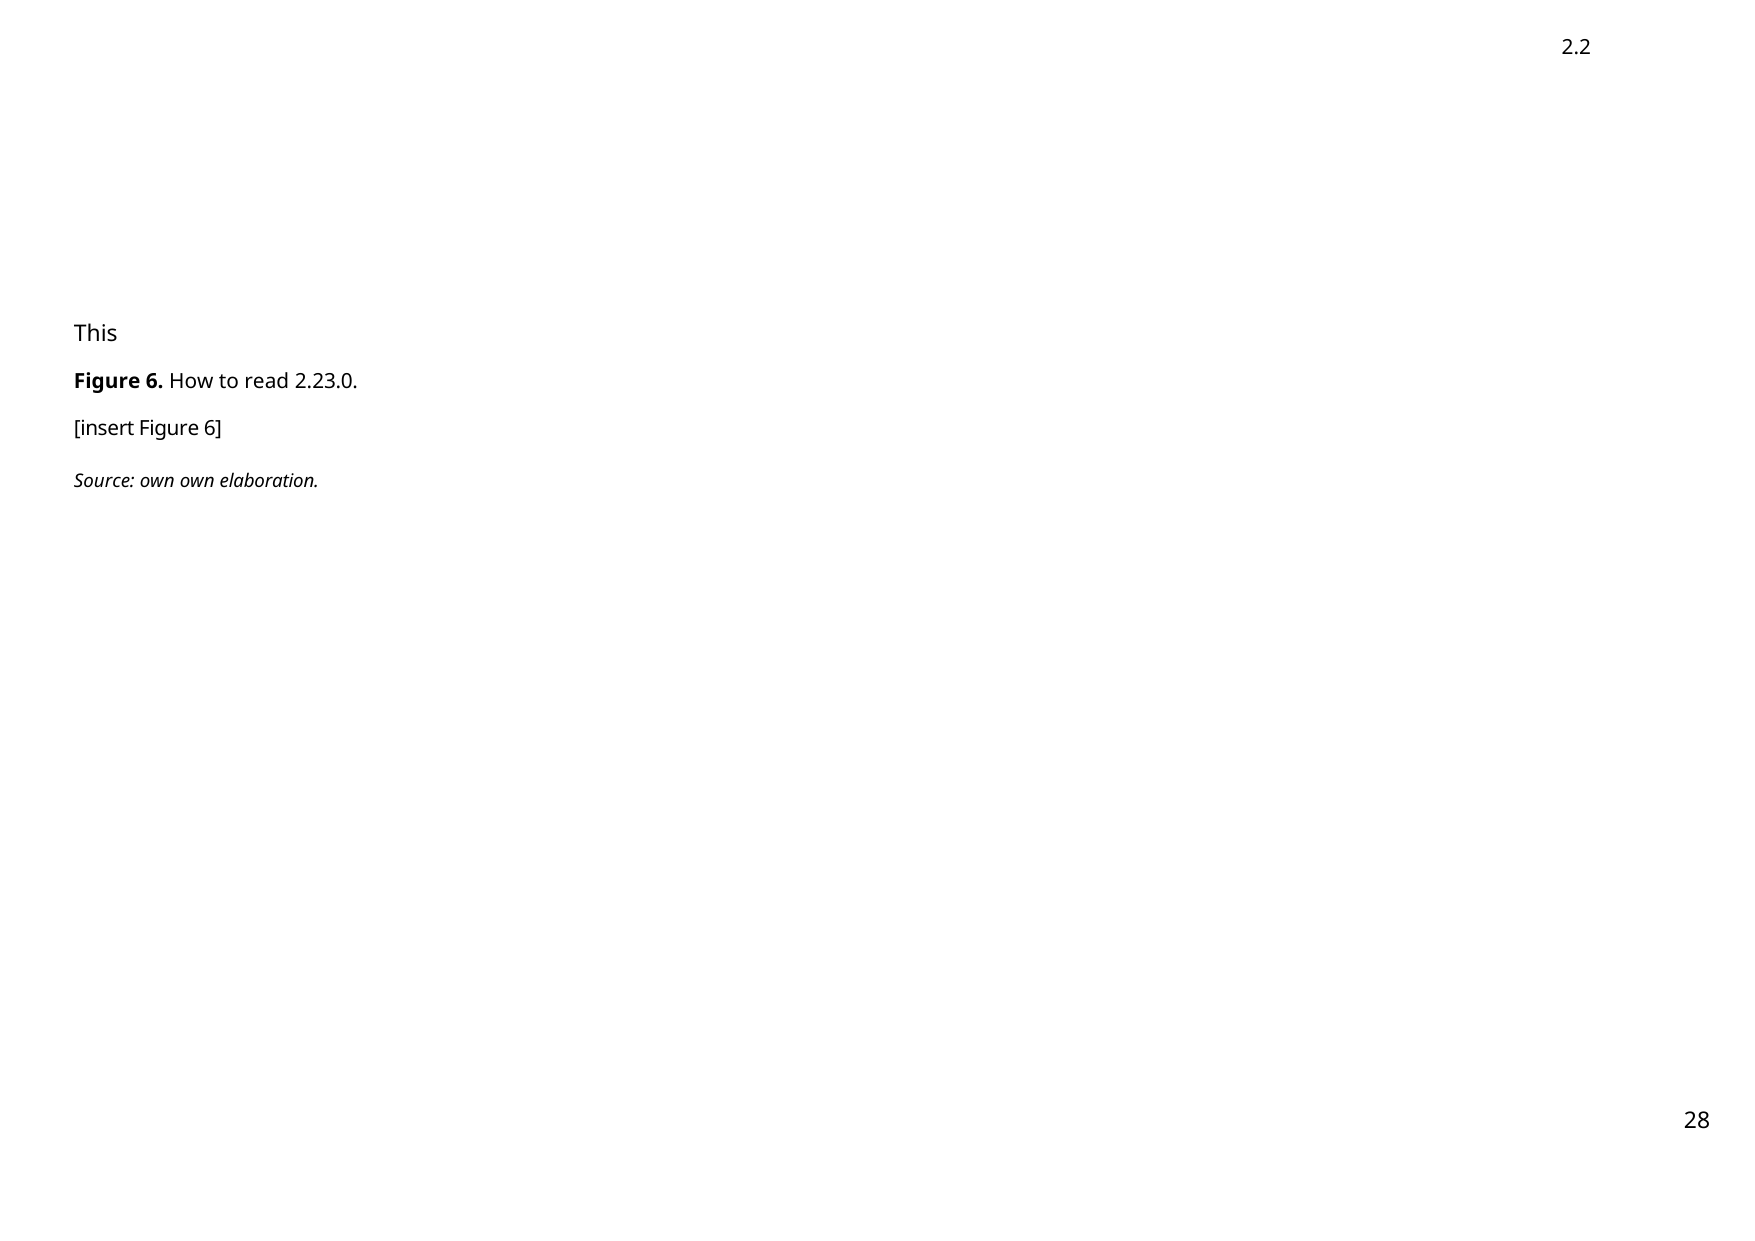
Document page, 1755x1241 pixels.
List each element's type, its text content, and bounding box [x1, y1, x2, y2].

text Source: own own elaboration. [74, 467, 1710, 493]
text Figure 6. How to read 2.23.0. [74, 366, 1710, 395]
text This [74, 318, 1672, 348]
text [insert Figure 6] [74, 413, 1710, 442]
